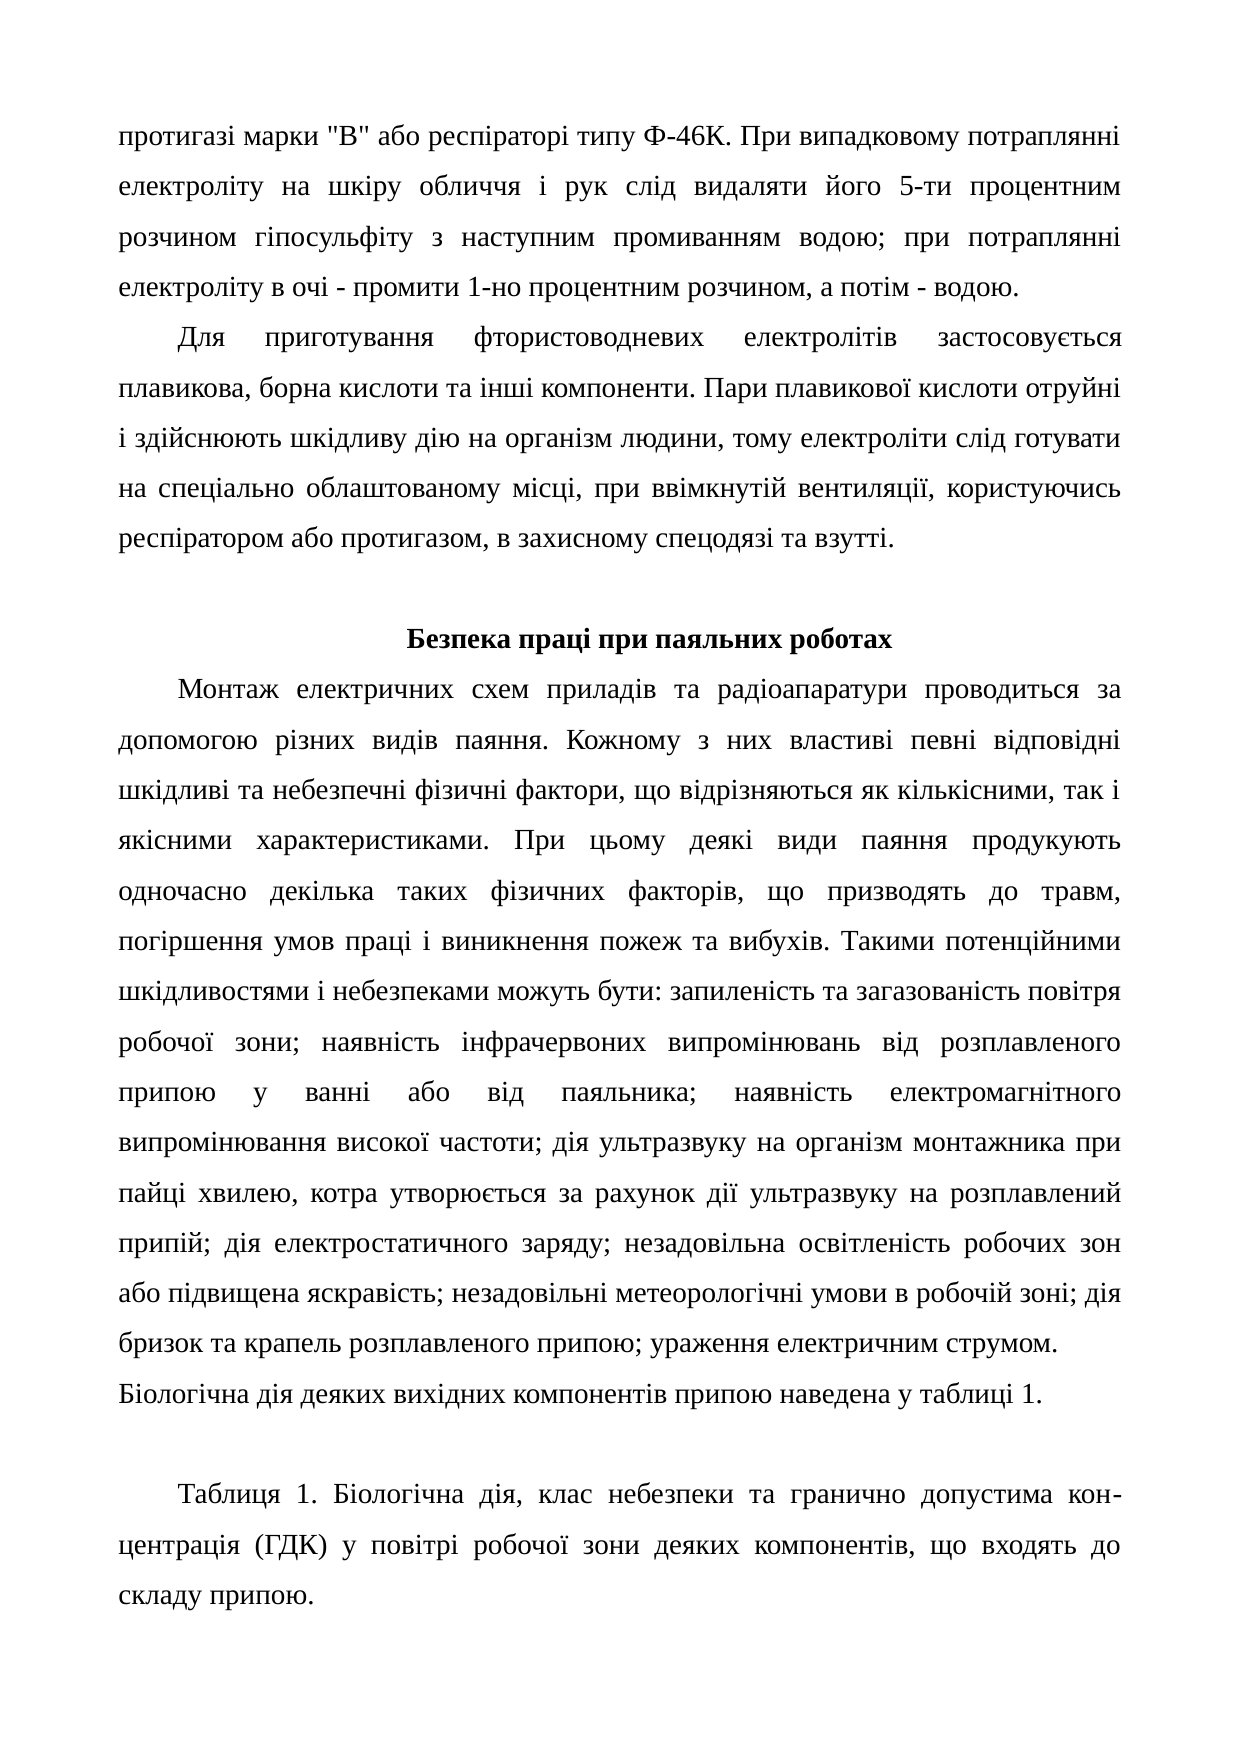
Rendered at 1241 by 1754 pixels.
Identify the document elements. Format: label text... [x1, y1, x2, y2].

text Монтаж електричних схем приладів та радіоапаратури проводиться за допомогою різних видів паяння. Кожному з них властиві певні відповідні шкідливі та небезпечні фізичні фактори, що відрізняються як кількісними, так і якісними характеристиками. При цьому деякі види паяння продукують одночасно декілька таких фізичних факторів, що призводять до травм, погіршення умов праці і виникнення пожеж та вибухів. Такими потенційними шкідливостями і небезпеками можуть бути: запиленість та загазованість повітря робочої зони; наявність інфрачервоних випромінювань від розплавленого припою у ванні або від паяльника; наявність електромагнітного випромінювання високої частоти; дія ультразвуку на організм монтажника при пайці хвилею, котра утворюється за рахунок дії ультразвуку на розплавлений припій; дія електростатичного заряду; незадовільна освітленість робочих зон або підвищена яскравість; незадовільні метеорологічні умови в робочій зоні; дія бризок та крапель роз­плавленого припою; ураження електричним струмом. [118, 672, 1122, 1359]
text Для приготування фтористоводневих електролітів застосовується плавикова, борна кислоти та інші компоненти. Пари плавикової кислоти отруйні і здійснюють шкідливу дію на організм людини, тому електроліти слід готувати на спеціально облаштованому місці, при ввімкнутій вентиляції, користуючись респіратором або протигазом, в захисному спецодязі та взутті. [118, 319, 1122, 554]
text Біологічна дія деяких вихідних компонентів припою наведена у таблиці 1. [118, 1376, 1122, 1409]
text Безпека праці при паяльних роботах [118, 621, 1122, 655]
text Таблиця 1. Біологічна дія, клас небезпеки та гранично допустима кон­центрація (ГДК) у повітрі робочої зони деяких компонентів, що входять до складу припою. [118, 1477, 1122, 1611]
text протигазі марки "В" або респіраторі типу Ф-46К. При випадковому потраплянні електроліту на шкіру обличчя і рук слід видаляти його 5-ти процентним розчином гіпосульфіту з наступним промиванням водою; при потраплянні електроліту в очі - промити 1-но процентним розчином, а потім - водою. [118, 118, 1122, 303]
